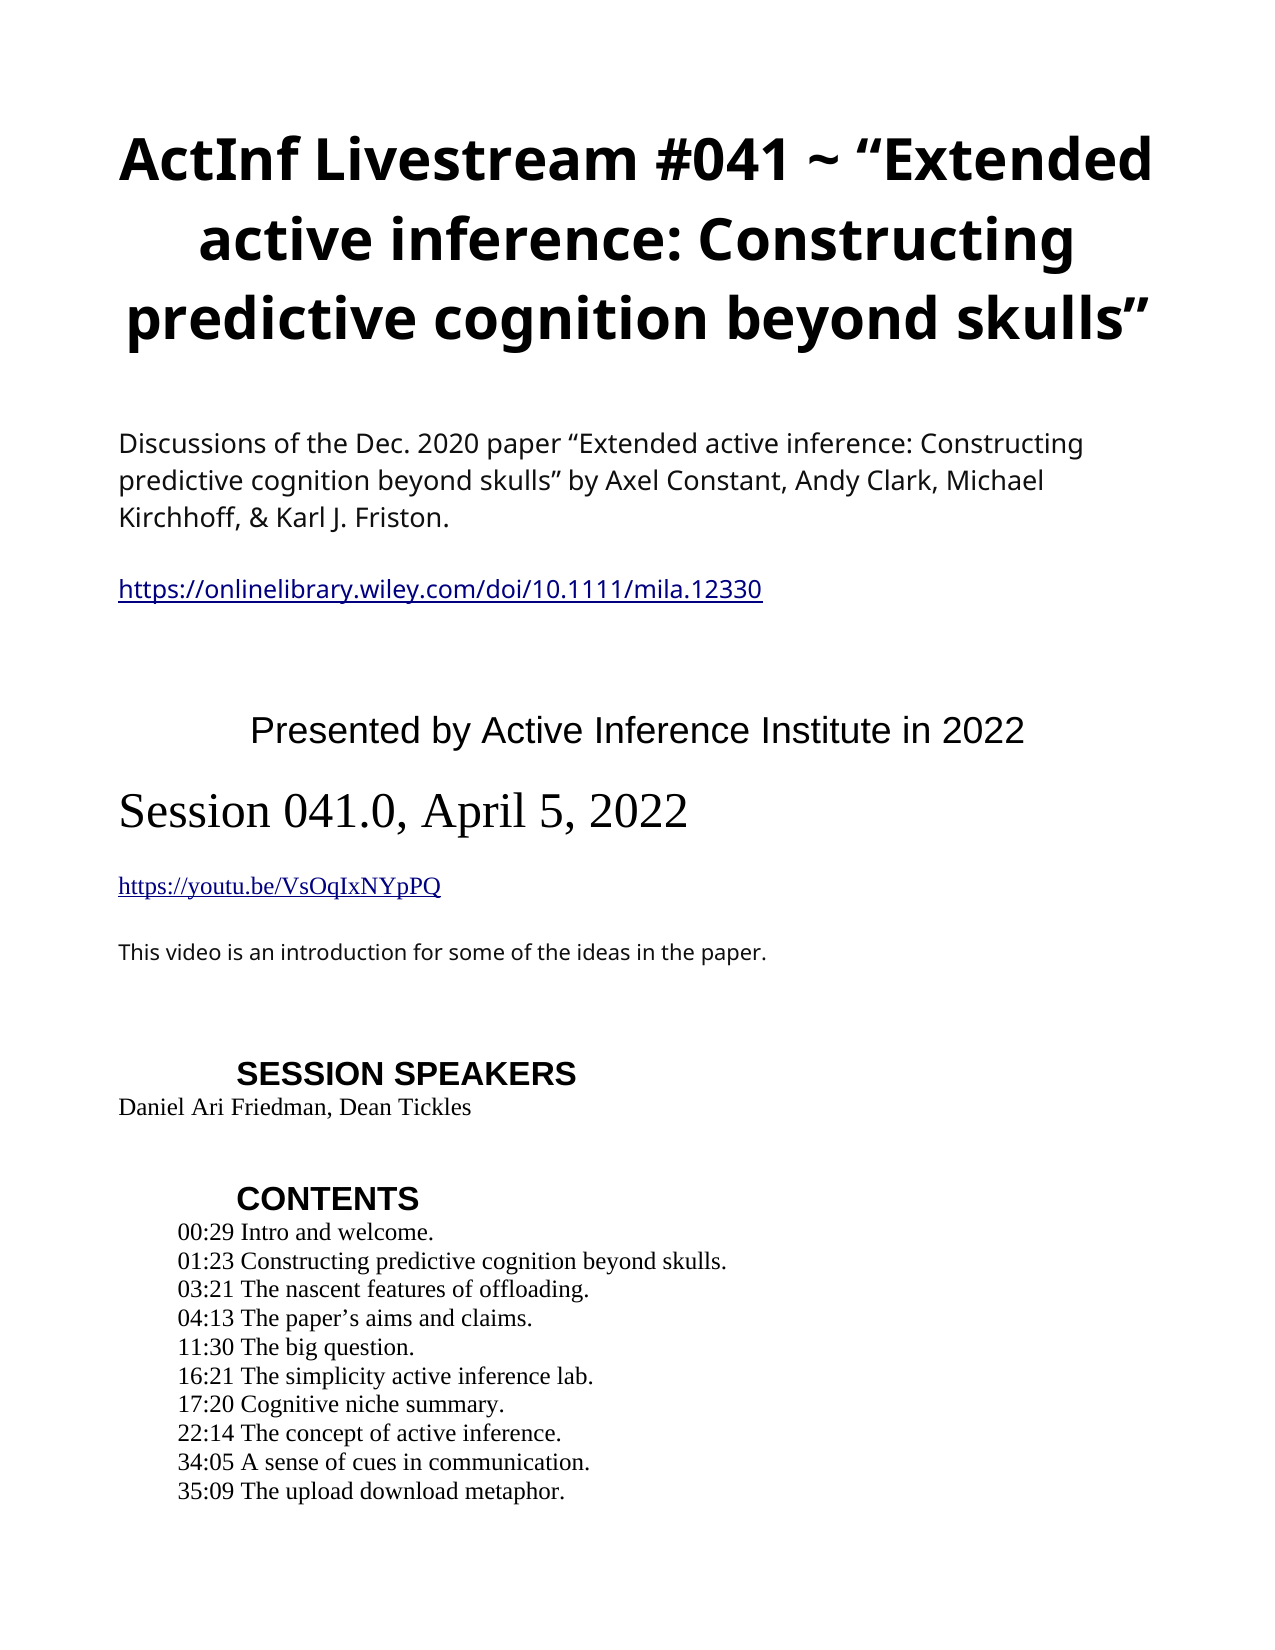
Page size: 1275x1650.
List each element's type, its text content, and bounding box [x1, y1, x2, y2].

table_cell The paper’s aims and claims. [237, 1303, 984, 1332]
table_cell The upload download metaphor. [237, 1476, 984, 1504]
table_cell 22:14 [112, 1418, 237, 1447]
table_cell 17:20 [112, 1390, 237, 1418]
table_cell The simplicity active inference lab. [237, 1361, 984, 1389]
title ActInf Livestream #041 ~ “Extended active inference: Constructing predictive cognition beyond skulls” [118, 118, 1157, 357]
table_cell 35:09 [112, 1476, 237, 1504]
table_cell 01:23 [112, 1246, 237, 1274]
table_cell The big question. [237, 1332, 984, 1361]
table_cell 16:21 [112, 1361, 237, 1389]
table_cell 34:05 [112, 1447, 237, 1476]
table_cell A sense of cues in communication. [237, 1447, 984, 1476]
table_cell The concept of active inference. [237, 1418, 984, 1447]
table_cell 04:13 [112, 1303, 237, 1332]
table_header Intro and welcome. [237, 1217, 984, 1246]
table_cell 03:21 [112, 1275, 237, 1303]
text Discussions of the Dec. 2020 paper “Extended active inference: Constructing predictive cognition beyond skulls” by Axel Constant, Andy Clark, Michael Kirchhoff, & Karl J. Friston. [118, 425, 1157, 535]
text https://youtu.be/VsOqIxNYpPQ [118, 871, 1157, 899]
subtitle SESSION SPEAKERS [118, 1054, 1157, 1092]
table_cell The nascent features of offloading. [237, 1275, 984, 1303]
subtitle Presented by Active Inference Institute in 2022 [118, 708, 1157, 752]
subtitle CONTENTS [118, 1179, 1157, 1217]
table_cell Constructing predictive cognition beyond skulls. [237, 1246, 984, 1274]
table_header 00:29 [112, 1217, 237, 1246]
subtitle Session 041.0, April 5, 2022 [118, 780, 1157, 838]
table_cell 11:30 [112, 1332, 237, 1361]
text Daniel Ari Friedman, Dean Tickles [118, 1092, 1157, 1121]
text https://onlinelibrary.wiley.com/doi/10.1111/mila.12330 [118, 572, 1157, 606]
table_cell Cognitive niche summary. [237, 1390, 984, 1418]
text This video is an introduction for some of the ideas in the paper. [118, 937, 1157, 967]
